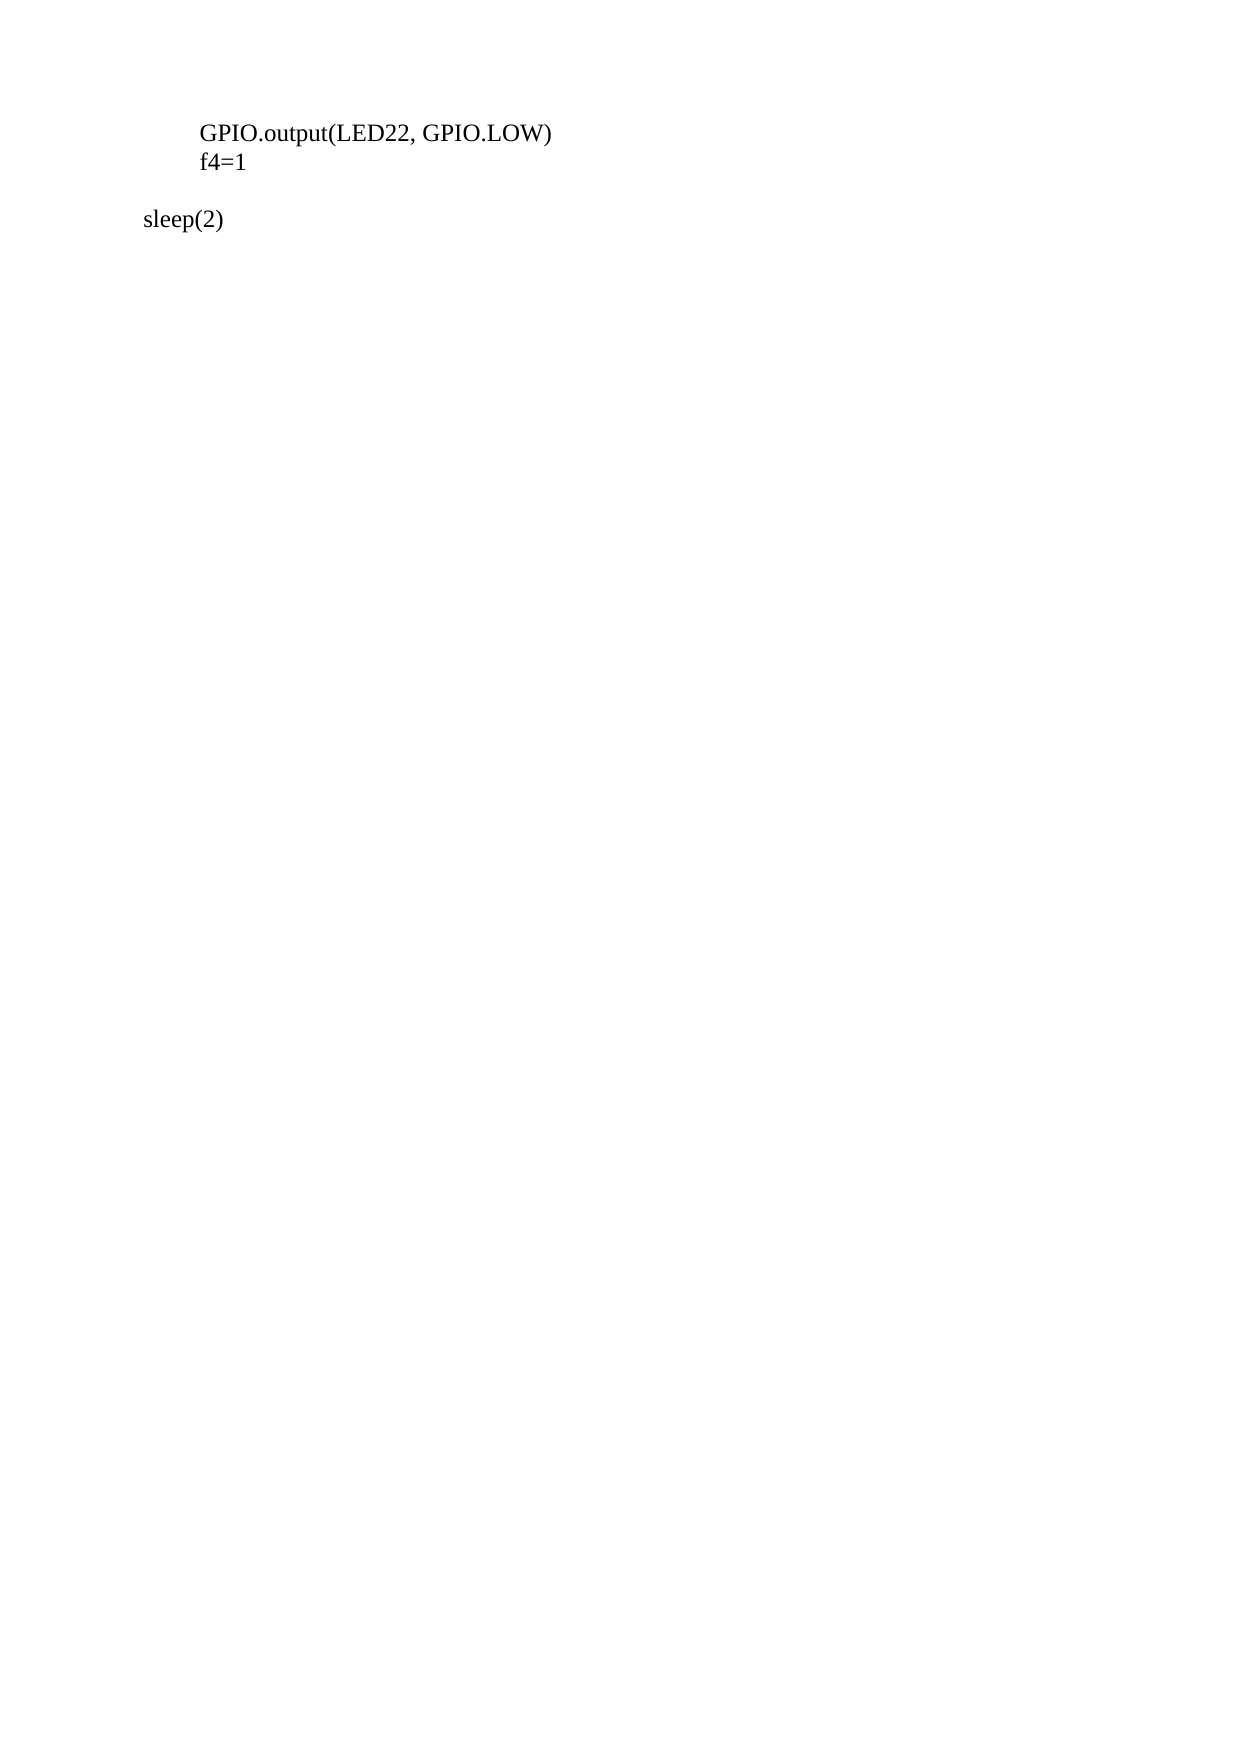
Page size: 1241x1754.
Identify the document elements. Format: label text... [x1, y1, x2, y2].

text GPIO.output(LED22, GPIO.LOW) [118, 118, 1122, 147]
text sleep(2) [118, 204, 1122, 233]
text f4=1 [118, 147, 1122, 176]
